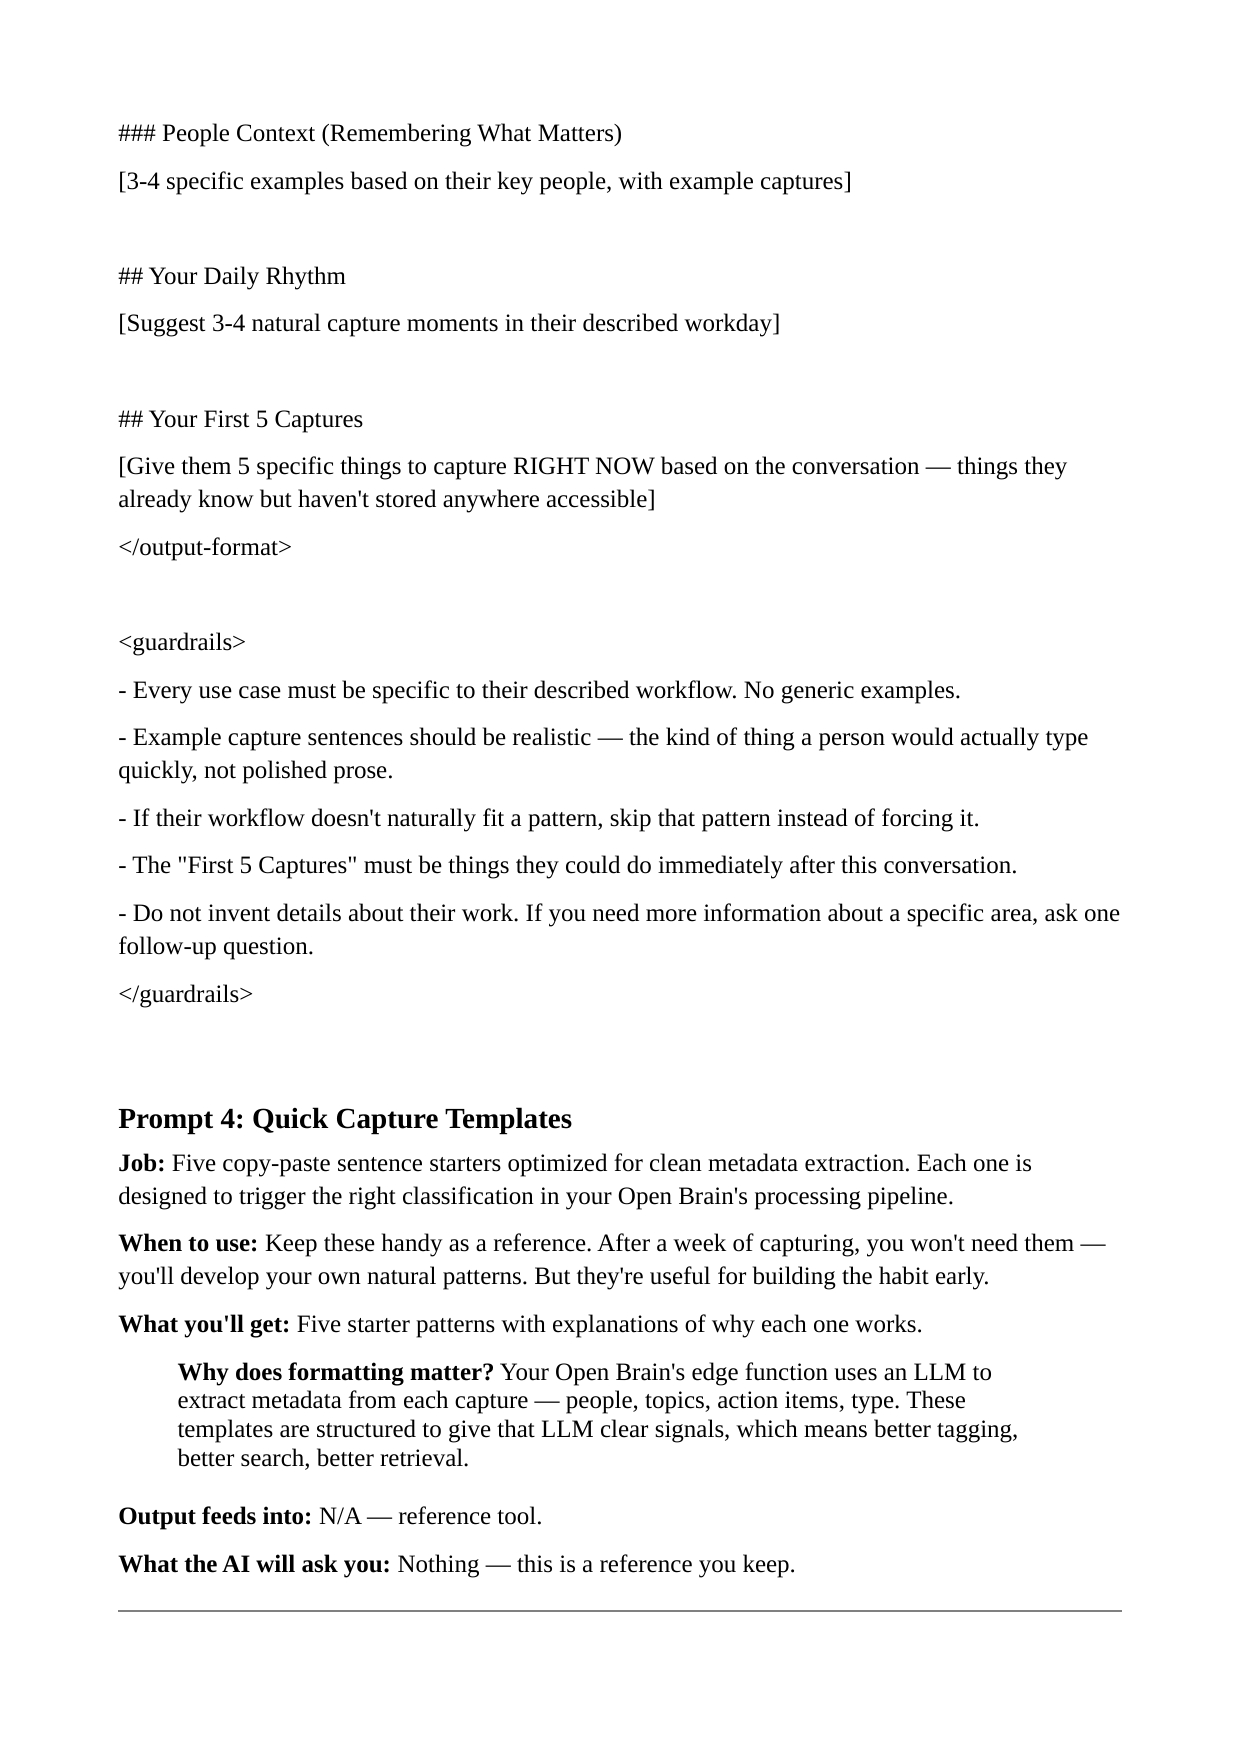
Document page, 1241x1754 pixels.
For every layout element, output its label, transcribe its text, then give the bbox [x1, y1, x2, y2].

text [3-4 specific examples based on their key people, with example captures] [118, 166, 1122, 194]
text ## Your Daily Rhythm [118, 261, 1122, 290]
text What the AI will ask you: Nothing — this is a reference you keep. [118, 1549, 1122, 1577]
subtitle Prompt 4: Quick Capture Templates [118, 1102, 1122, 1135]
text </output-format> [118, 532, 1122, 561]
text ## Your First 5 Captures [118, 404, 1122, 432]
text - Every use case must be specific to their described workflow. No generic examples. [118, 675, 1122, 703]
text ### People Context (Remembering What Matters) [118, 118, 1122, 147]
text - If their workflow doesn't naturally fit a pattern, skip that pattern instead of forcing it. [118, 803, 1122, 832]
text </guardrails> [118, 979, 1122, 1008]
text Why does formatting matter? Your Open Brain's edge function uses an LLM to extract metadata from each capture — people, topics, action items, type. These templates are structured to give that LLM clear signals, which means better tagging, better search, better retrieval. [177, 1357, 1063, 1472]
text Output feeds into: N/A — reference tool. [118, 1501, 1122, 1530]
text - Example capture sentences should be realistic — the kind of thing a person would actually type quickly, not polished prose. [118, 722, 1122, 784]
text [Suggest 3-4 natural capture moments in their described workday] [118, 308, 1122, 337]
text <guardrails> [118, 627, 1122, 656]
text What you'll get: Five starter patterns with explanations of why each one works. [118, 1309, 1122, 1338]
text When to use: Keep these handy as a reference. After a week of capturing, you won't need them — you'll develop your own natural patterns. But they're useful for building the habit early. [118, 1228, 1122, 1290]
text [Give them 5 specific things to capture RIGHT NOW based on the conversation — things they already know but haven't stored anywhere accessible] [118, 451, 1122, 513]
text Job: Five copy-paste sentence starters optimized for clean metadata extraction. Each one is designed to trigger the right classification in your Open Brain's processing pipeline. [118, 1148, 1122, 1209]
text - Do not invent details about their work. If you need more information about a specific area, ask one follow-up question. [118, 898, 1122, 960]
text - The "First 5 Captures" must be things they could do immediately after this conversation. [118, 851, 1122, 879]
